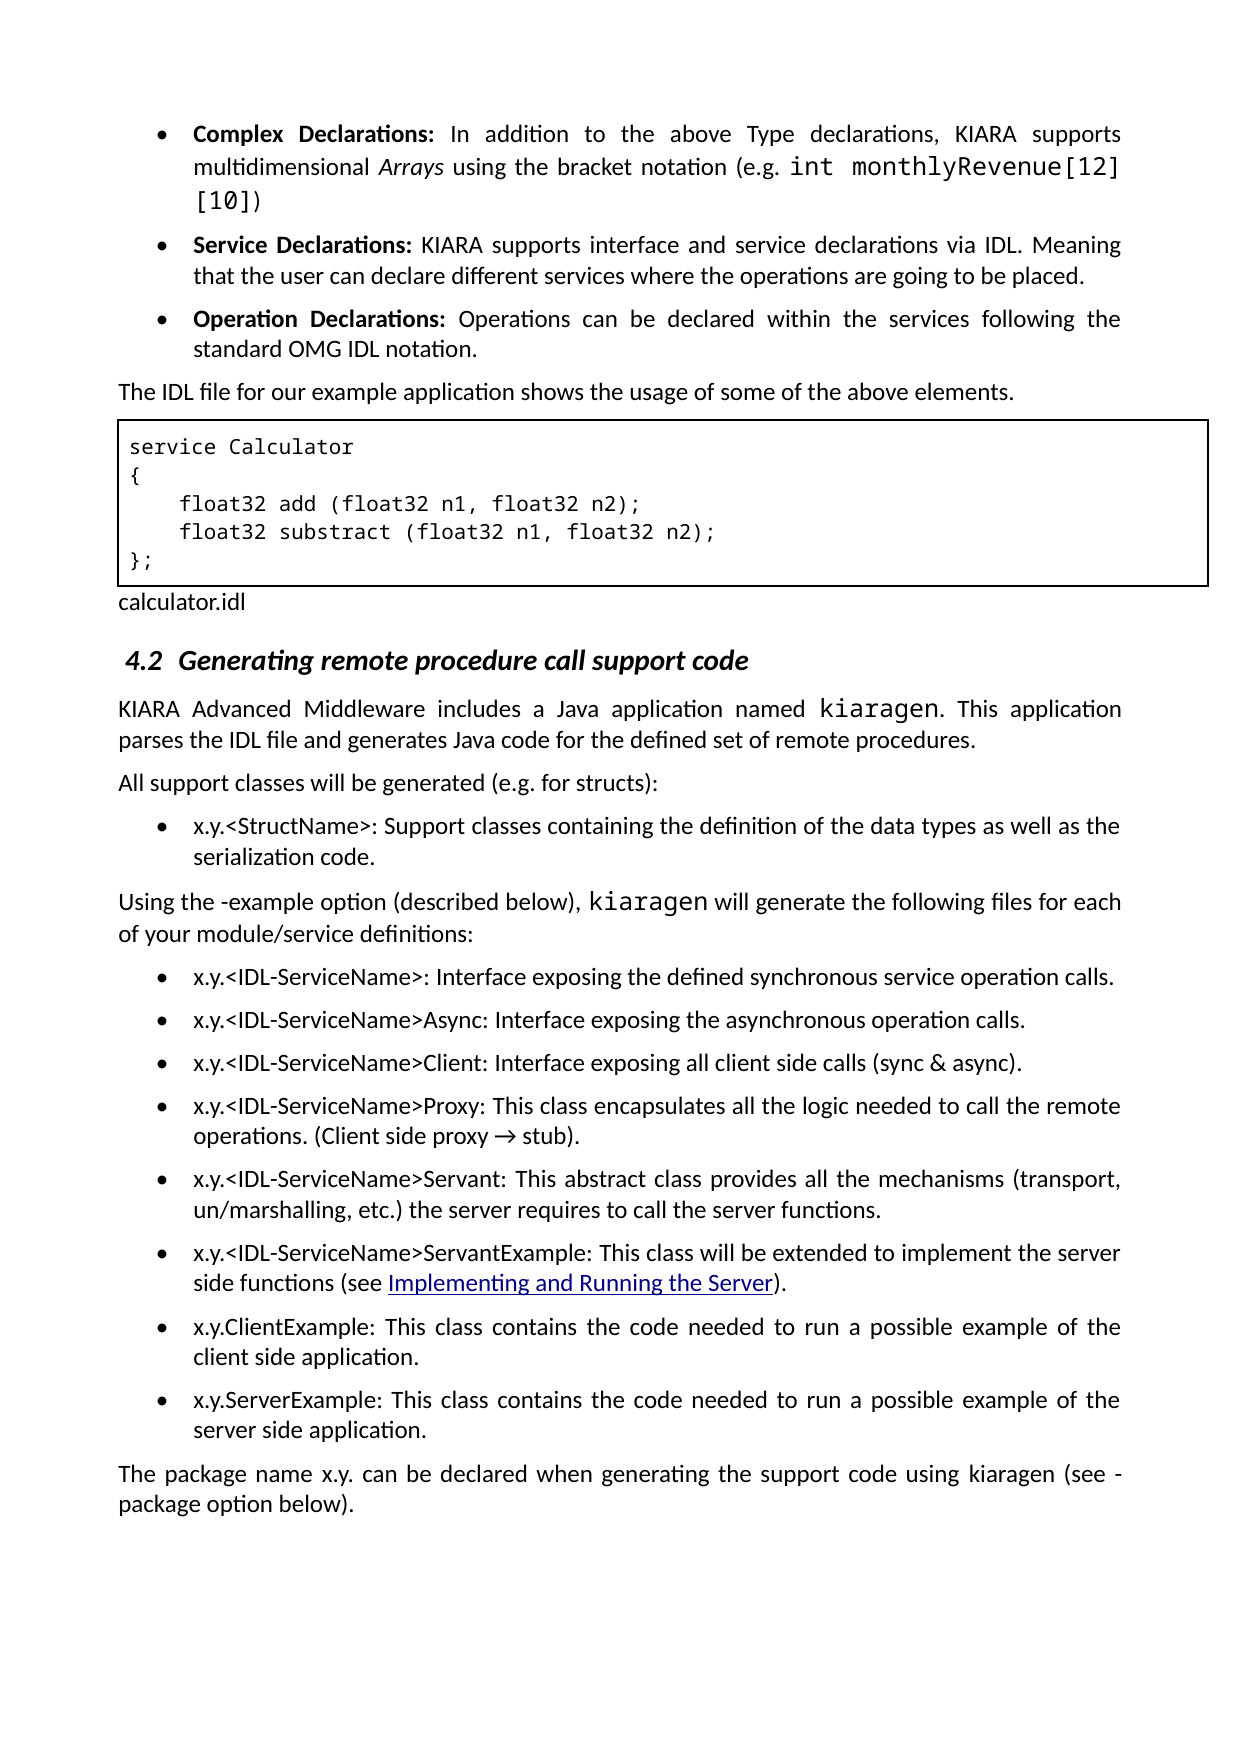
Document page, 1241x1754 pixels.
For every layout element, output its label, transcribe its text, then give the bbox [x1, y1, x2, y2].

list x.y.ServerExample: This class contains the code needed to run a possible example of the server side application. [156, 1384, 1122, 1445]
table_header service Calculator { float32 add (float32 n1, float32 n2); float32 substract (float32 n1, float32 n2); }; [119, 421, 1207, 584]
list Operation Declarations: Operations can be declared within the services following the standard OMG IDL notation. [156, 303, 1122, 364]
list Complex Declarations: In addition to the above Type declarations, KIARA supports multidimensional Arrays using the bracket notation (e.g. int monthlyRevenue[12][10]) [156, 118, 1122, 217]
text The IDL file for our example application shows the usage of some of the above elements. [118, 376, 1122, 407]
list x.y.<IDL-ServiceName>ServantExample: This class will be extended to implement the server side functions (see Implementing and Running the Server). [156, 1237, 1122, 1298]
list Service Declarations: KIARA supports interface and service declarations via IDL. Meaning that the user can declare different services where the operations are going to be placed. [156, 229, 1122, 290]
list x.y.<StructName>: Support classes containing the definition of the data types as well as the serialization code. [156, 810, 1122, 871]
list x.y.<IDL-ServiceName>Client: Interface exposing all client side calls (sync & async). [156, 1047, 1122, 1077]
text The package name x.y. can be declared when generating the support code using kiaragen (see -package option below). [118, 1458, 1122, 1519]
list x.y.<IDL-ServiceName>Async: Interface exposing the asynchronous operation calls. [156, 1004, 1122, 1034]
text Using the -example option (described below), kiaragen will generate the following files for each of your module/service definitions: [118, 884, 1122, 948]
list x.y.<IDL-ServiceName>Servant: This abstract class provides all the mechanisms (transport, un/marshalling, etc.) the server requires to call the server functions. [156, 1163, 1122, 1224]
list x.y.<IDL-ServiceName>: Interface exposing the defined synchronous service operation calls. [156, 961, 1122, 991]
subtitle Generating remote procedure call support code [118, 642, 1122, 678]
text KIARA Advanced Middleware includes a Java application named kiaragen. This application parses the IDL file and generates Java code for the defined set of remote procedures. [118, 690, 1122, 755]
list x.y.<IDL-ServiceName>Proxy: This class encapsulates all the logic needed to call the remote operations. (Client side proxy → stub). [156, 1090, 1122, 1151]
list x.y.ClientExample: This class contains the code needed to run a possible example of the client side application. [156, 1311, 1122, 1372]
text All support classes will be generated (e.g. for structs): [118, 767, 1122, 798]
text calculator.idl [118, 587, 1122, 617]
